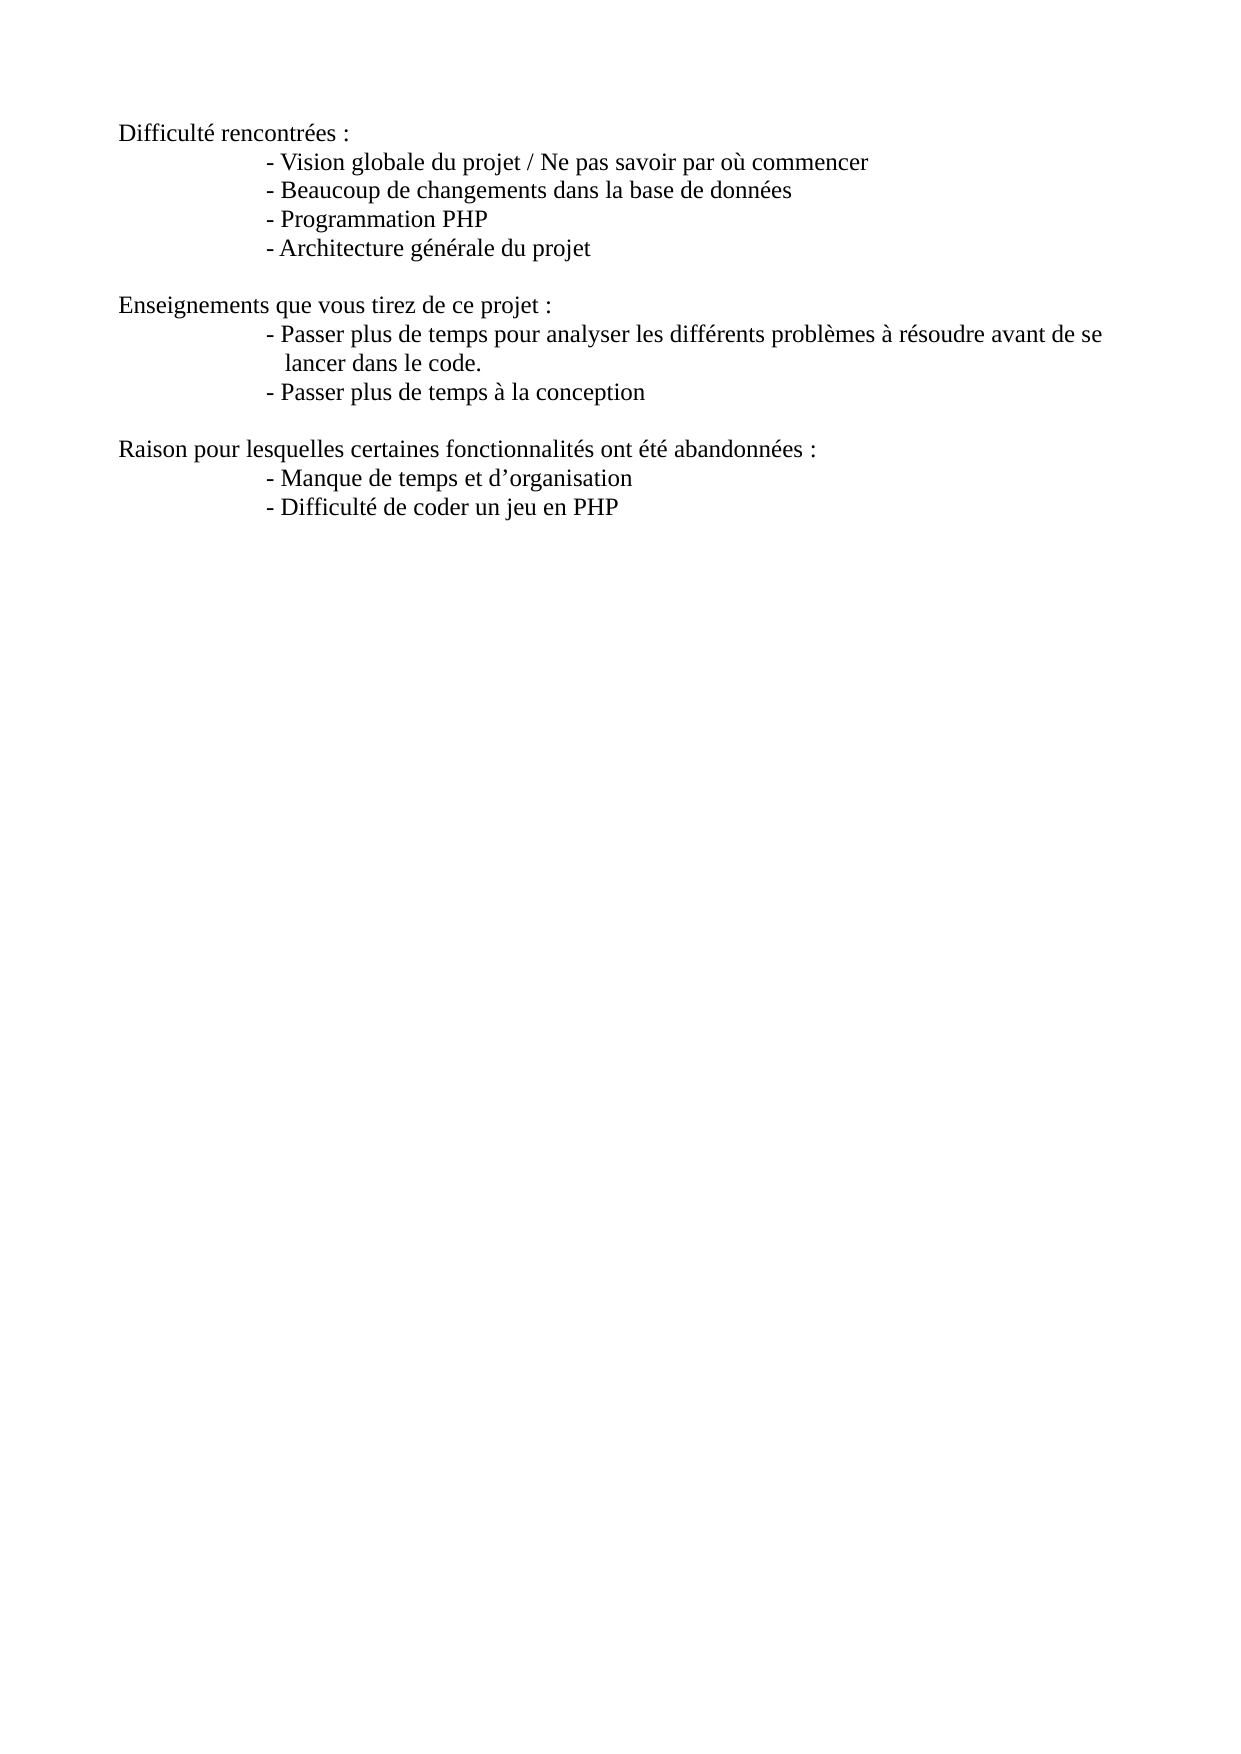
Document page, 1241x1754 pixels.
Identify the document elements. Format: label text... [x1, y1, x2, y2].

text Difficulté rencontrées : [118, 118, 1122, 147]
text - Passer plus de temps pour analyser les différents problèmes à résoudre avant de se lancer dans le code. [118, 319, 1122, 377]
text - Beaucoup de changements dans la base de données [118, 176, 1122, 204]
text - Programmation PHP [118, 204, 1122, 233]
text - Architecture générale du projet [118, 233, 1122, 262]
text Enseignements que vous tirez de ce projet : [118, 291, 1122, 319]
text - Manque de temps et d’organisation [118, 463, 1122, 492]
text - Vision globale du projet / Ne pas savoir par où commencer [118, 147, 1122, 176]
text - Passer plus de temps à la conception [118, 377, 1122, 406]
text Raison pour lesquelles certaines fonctionnalités ont été abandonnées : [118, 434, 1122, 463]
text - Difficulté de coder un jeu en PHP [118, 492, 1122, 521]
